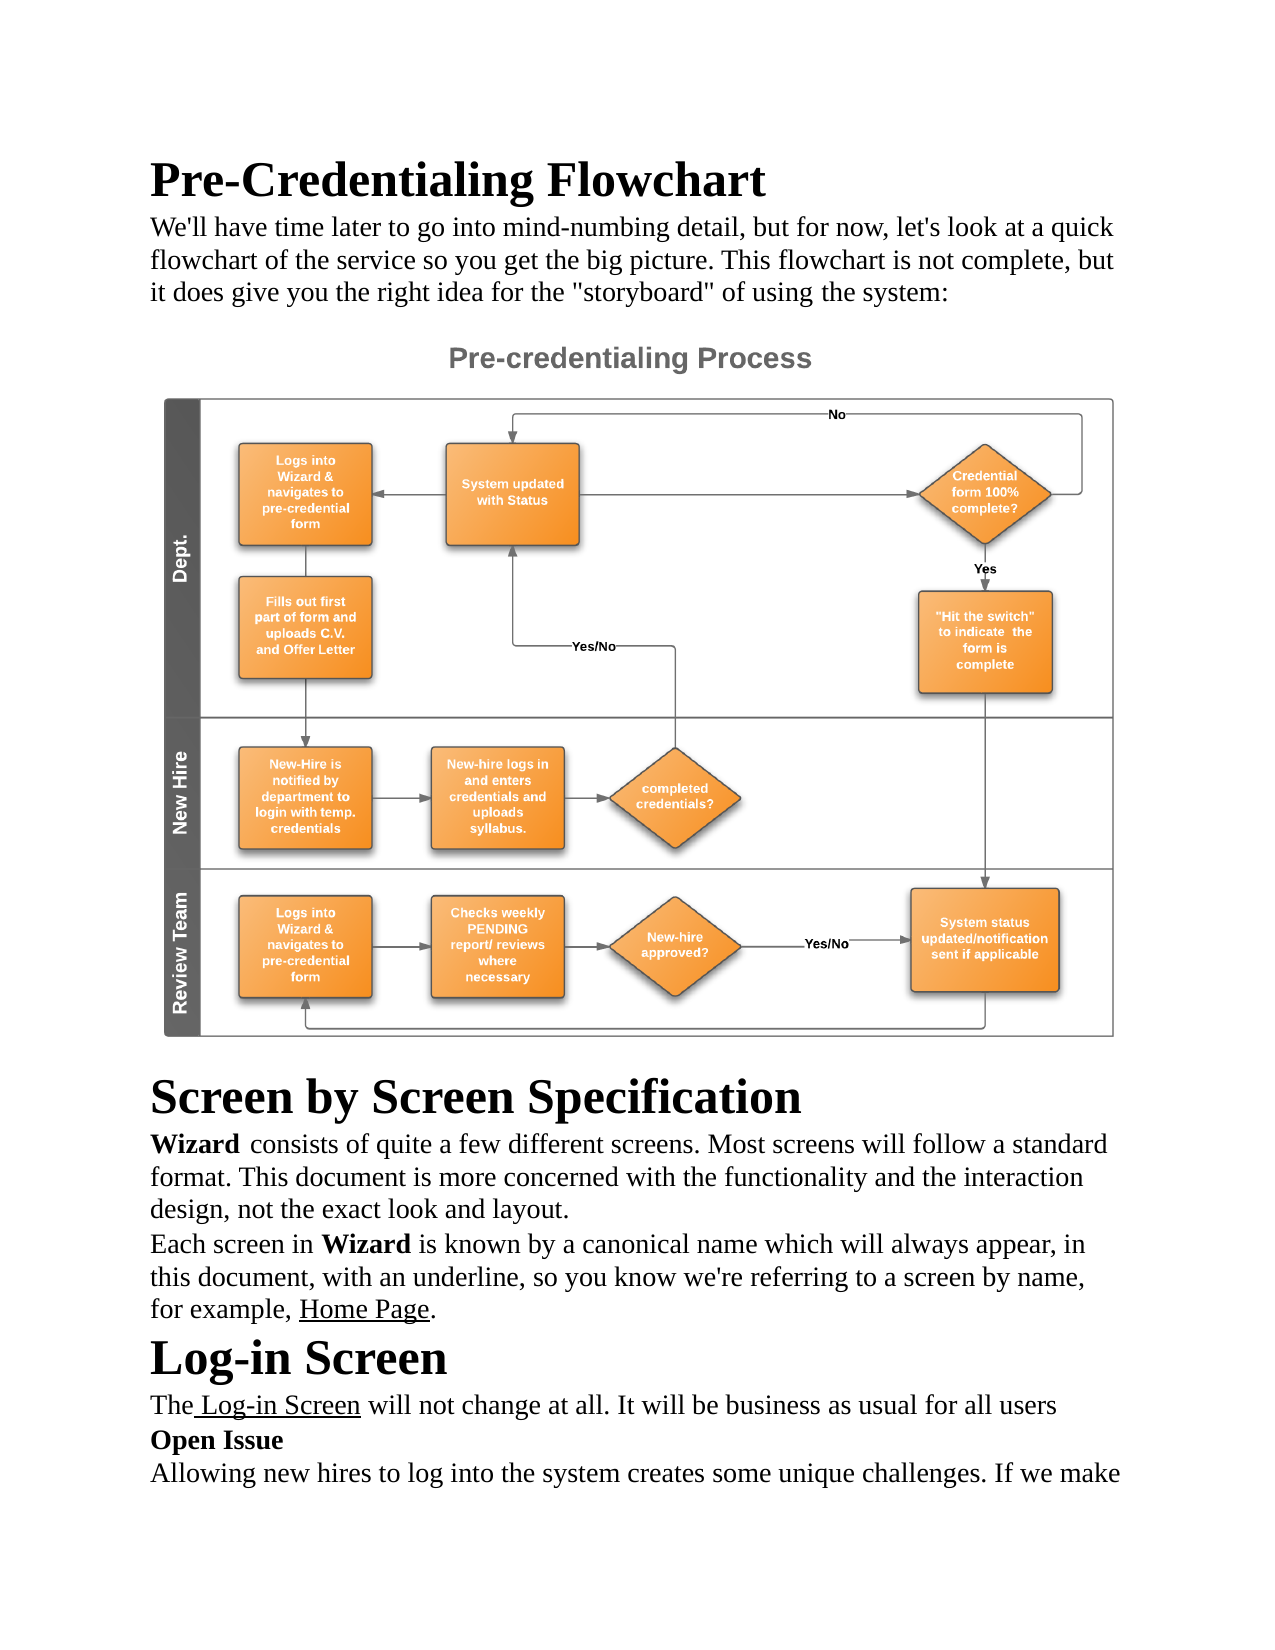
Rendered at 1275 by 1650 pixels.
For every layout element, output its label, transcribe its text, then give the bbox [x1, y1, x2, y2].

picture [150, 310, 1125, 1064]
text We'll have time later to go into mind-numbing detail, but for now, let's look at a quick flowchart of the service so you get the big picture. This flowchart is not complete, but it does give you the right idea for the "storyboard" of using the system: [150, 210, 1125, 308]
text Pre-Credentialing Flowchart [150, 150, 1125, 207]
text Open Issue Allowing new hires to log into the system creates some unique challenges. If we make [150, 1423, 1125, 1488]
text Each screen in Wizard is known by a canonical name which will always appear, in this document, with an underline, so you know we're referring to a screen by name, for example, Home Page. [150, 1227, 1125, 1324]
text Wizard consists of quite a few different screens. Most screens will follow a standard format. This document is more concerned with the functionality and the interaction design, not the exact look and layout. [150, 1127, 1125, 1224]
text The Log-in Screen will not change at all. It will be business as usual for all users [150, 1388, 1125, 1420]
text Screen by Screen Specification [150, 1067, 1125, 1124]
text Log-in Screen [150, 1327, 1125, 1385]
